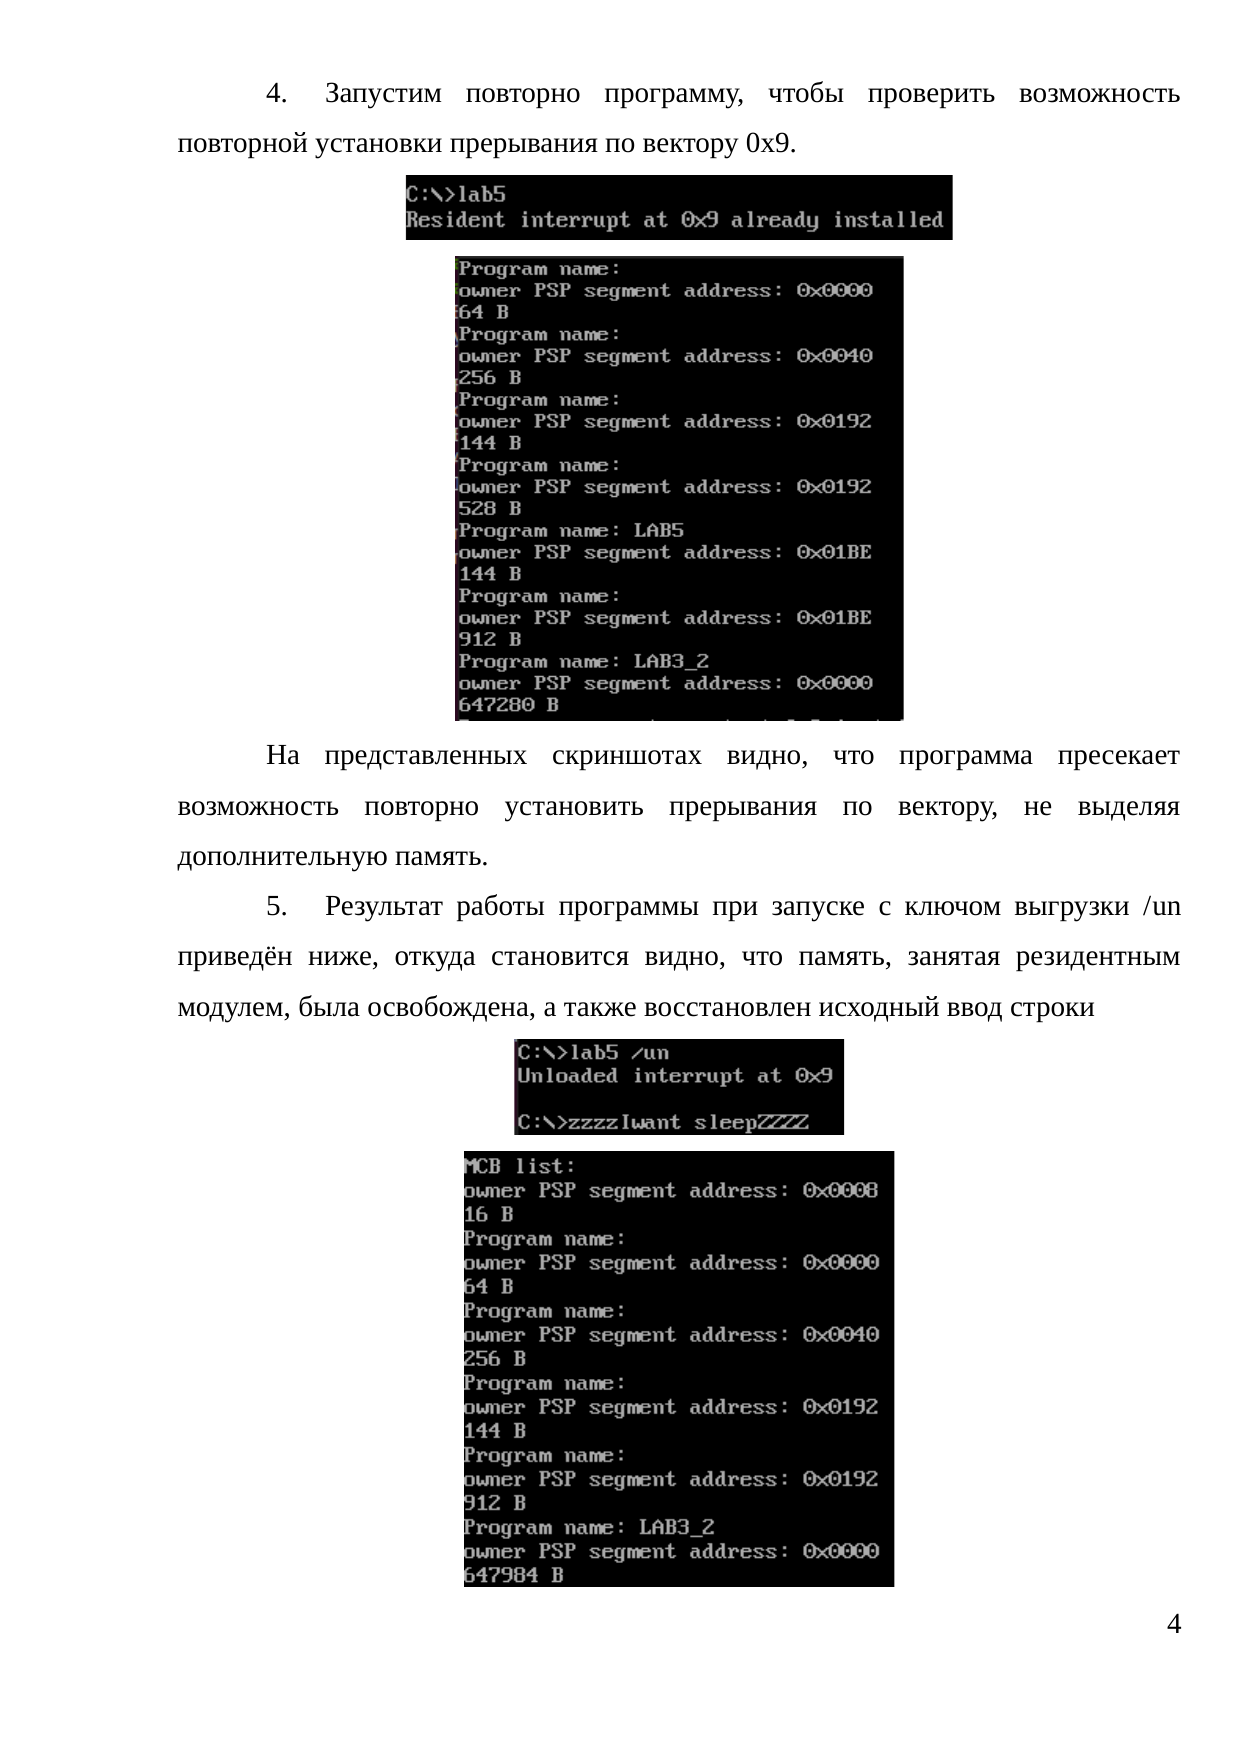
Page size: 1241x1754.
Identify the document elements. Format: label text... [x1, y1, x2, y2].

list Результат работы программы при запуске с ключом выгрузки /un приведён ниже, откуда становится видно, что память, занятая резидентным модулем, была освобождена, а также восстановлен исходный ввод строки [177, 888, 1181, 1022]
list Запустим повторно программу, чтобы проверить возможность повторной установки прерывания по вектору 0х9. [177, 75, 1181, 159]
text На представленных скриншотах видно, что программа пресекает возможность повторно установить прерывания по вектору, не выделяя дополнительную память. [177, 737, 1181, 871]
